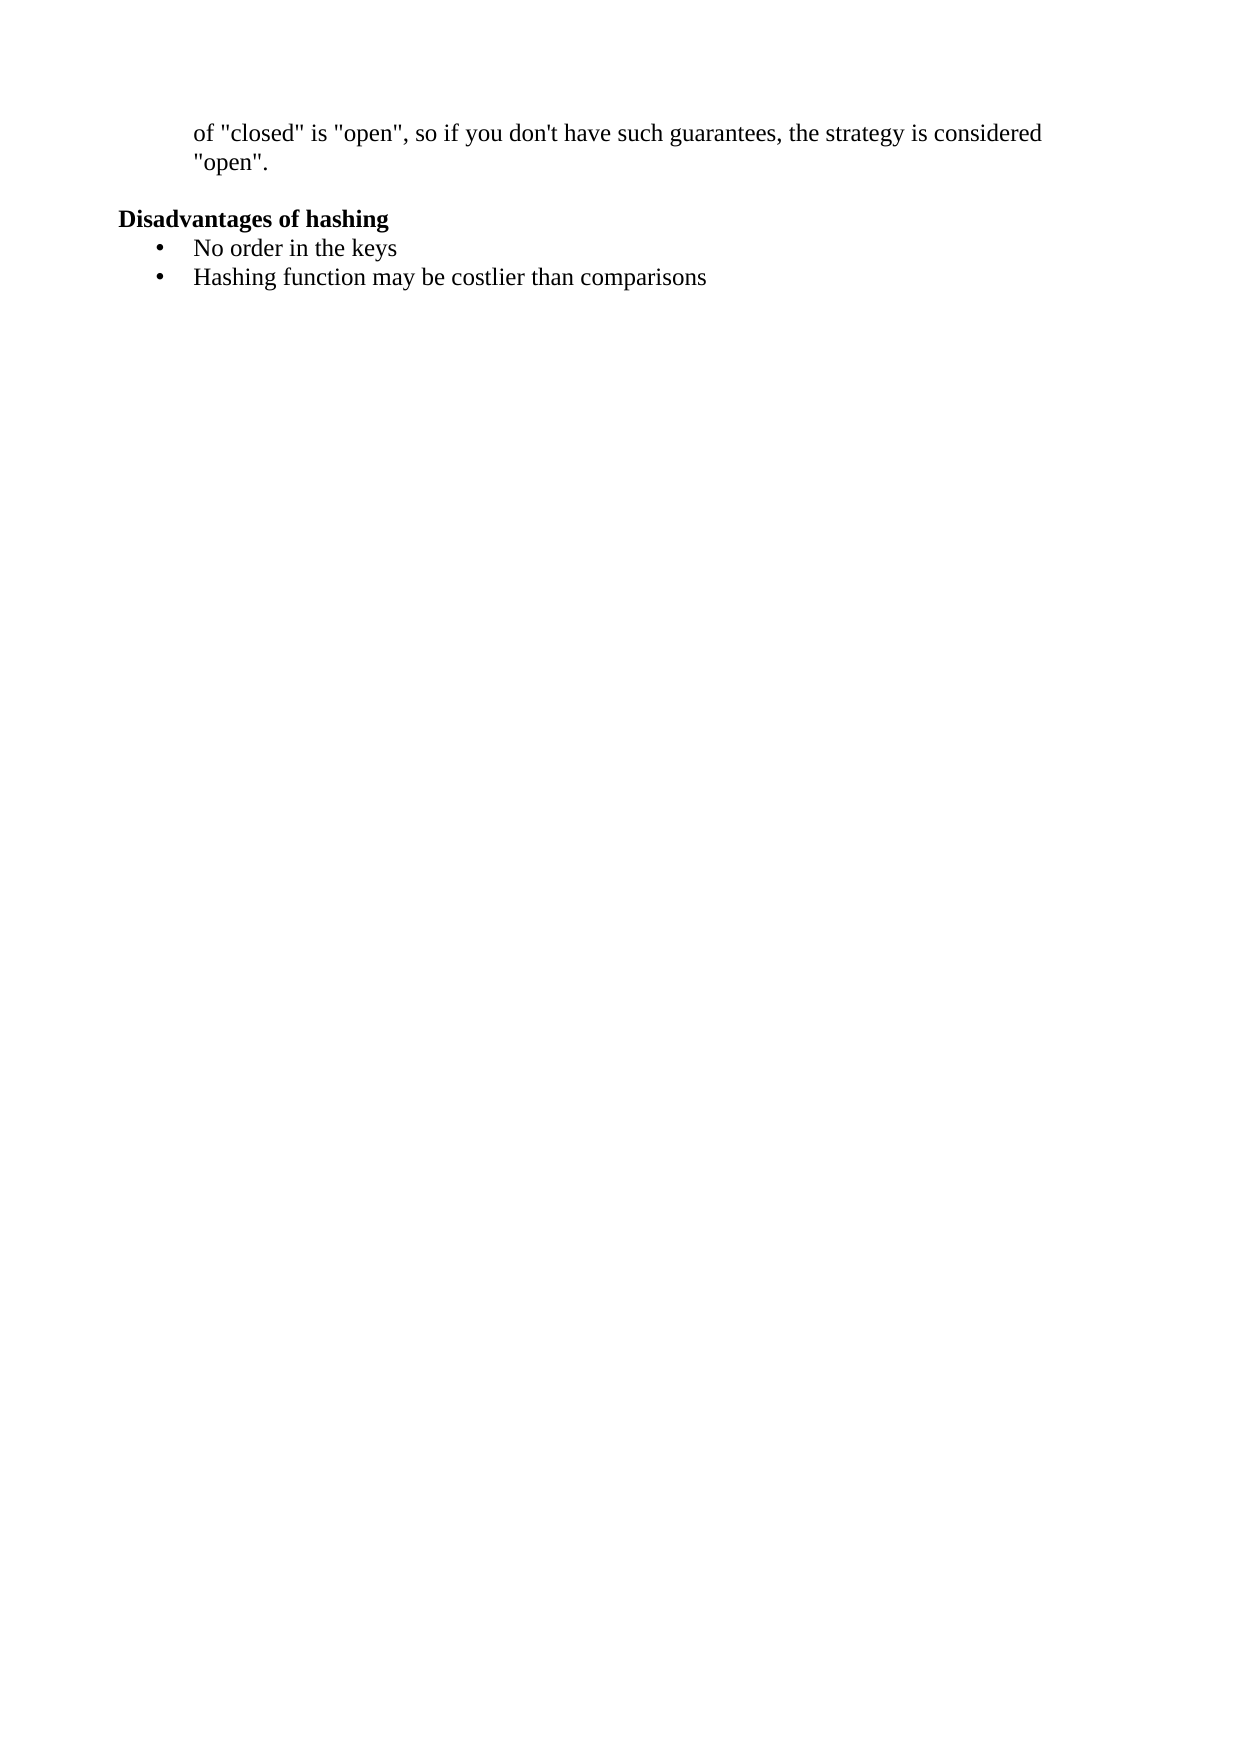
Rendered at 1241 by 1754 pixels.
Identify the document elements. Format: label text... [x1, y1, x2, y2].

text Disadvantages of hashing [118, 204, 1122, 233]
list of "closed" is "open", so if you don't have such guarantees, the strategy is considered "open". [156, 118, 1122, 176]
list Hashing function may be costlier than comparisons [156, 262, 1122, 291]
list No order in the keys [156, 233, 1122, 262]
